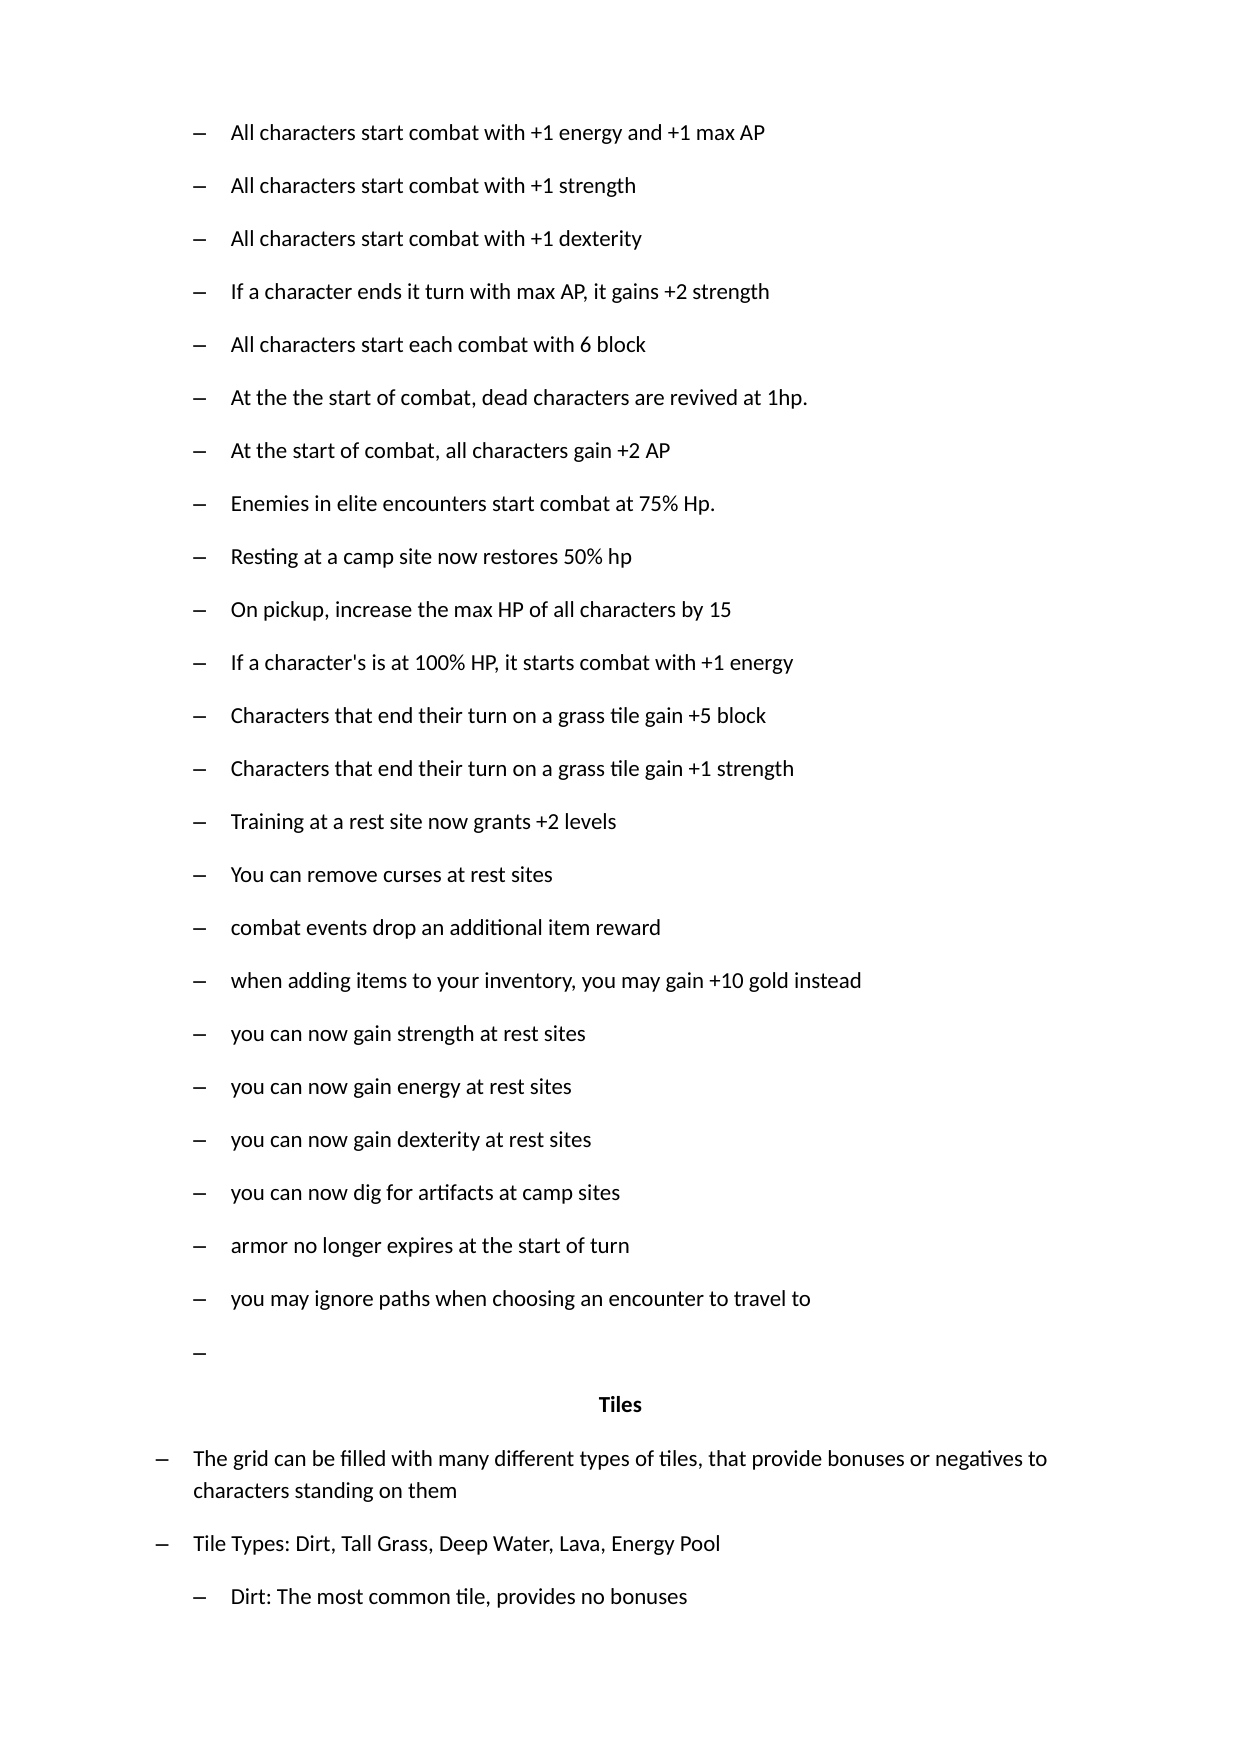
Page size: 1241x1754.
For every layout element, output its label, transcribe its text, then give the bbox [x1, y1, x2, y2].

list If a character's is at 100% HP, it starts combat with +1 energy [193, 648, 1122, 676]
text Tiles [118, 1391, 1122, 1419]
list All characters start combat with +1 strength [193, 171, 1122, 199]
list you can now dig for artifacts at camp sites [193, 1178, 1122, 1207]
list At the the start of combat, dead characters are revived at 1hp. [193, 383, 1122, 411]
list you can now gain energy at rest sites [193, 1072, 1122, 1101]
list armor no longer expires at the start of turn [193, 1232, 1122, 1259]
list You can remove curses at rest sites [193, 860, 1122, 888]
list Characters that end their turn on a grass tile gain +1 strength [193, 754, 1122, 782]
list Dirt: The most common tile, provides no bonuses [193, 1582, 1122, 1610]
list At the start of combat, all characters gain +2 AP [193, 436, 1122, 464]
list Resting at a camp site now restores 50% hp [193, 542, 1122, 570]
list Enemies in elite encounters start combat at 75% Hp. [193, 489, 1122, 517]
list Characters that end their turn on a grass tile gain +5 block [193, 701, 1122, 729]
list you may ignore paths when choosing an encounter to travel to [193, 1284, 1122, 1313]
list you can now gain dexterity at rest sites [193, 1126, 1122, 1153]
list If a character ends it turn with max AP, it gains +2 strength [193, 277, 1122, 305]
list All characters start each combat with 6 block [193, 330, 1122, 358]
list On pickup, increase the max HP of all characters by 15 [193, 595, 1122, 623]
list combat events drop an additional item reward [193, 913, 1122, 941]
list you can now gain strength at rest sites [193, 1019, 1122, 1047]
list All characters start combat with +1 dexterity [193, 224, 1122, 252]
list The grid can be filled with many different types of tiles, that provide bonuses or negatives to characters standing on them [156, 1444, 1122, 1504]
list All characters start combat with +1 energy and +1 max AP [193, 118, 1122, 146]
list Training at a rest site now grants +2 levels [193, 807, 1122, 835]
list Tile Types: Dirt, Tall Grass, Deep Water, Lava, Energy Pool [156, 1529, 1122, 1557]
list when adding items to your inventory, you may gain +10 gold instead [193, 966, 1122, 994]
